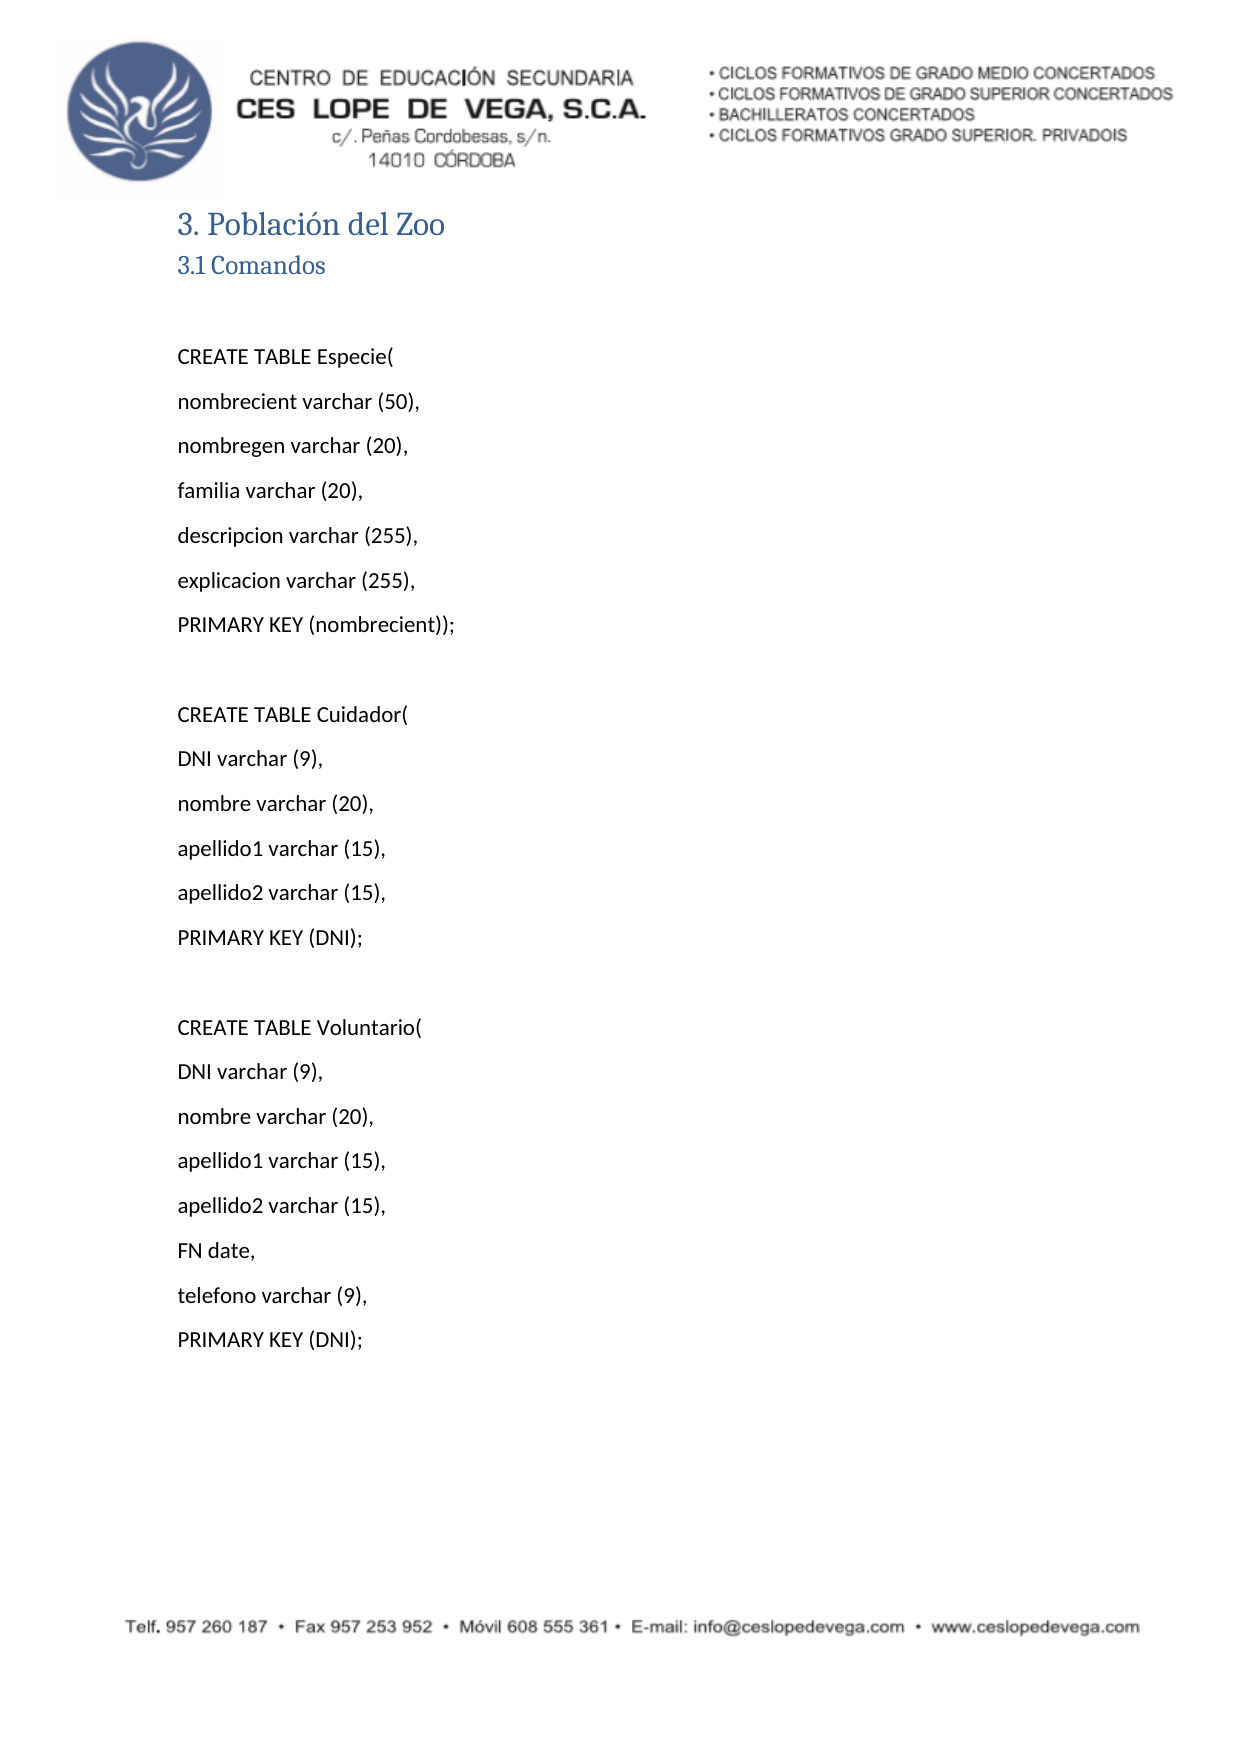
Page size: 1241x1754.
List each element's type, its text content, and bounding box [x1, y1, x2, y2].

text PRIMARY KEY (nombrecient)); [177, 610, 1063, 638]
text apellido2 varchar (15), [177, 1191, 1063, 1219]
text nombregen varchar (20), [177, 432, 1063, 460]
text apellido1 varchar (15), [177, 1147, 1063, 1175]
text nombrecient varchar (50), [177, 387, 1063, 415]
text CREATE TABLE Voluntario( [177, 1013, 1063, 1041]
subtitle 3.1 Comandos [177, 250, 1063, 281]
text CREATE TABLE Cuidador( [177, 700, 1063, 728]
text apellido2 varchar (15), [177, 878, 1063, 907]
text DNI varchar (9), [177, 1057, 1063, 1085]
text DNI varchar (9), [177, 744, 1063, 772]
text FN date, [177, 1236, 1063, 1264]
text nombre varchar (20), [177, 789, 1063, 817]
text telefono varchar (9), [177, 1281, 1063, 1309]
subtitle 3. Población del Zoo [177, 200, 1063, 244]
text PRIMARY KEY (DNI); [177, 1325, 1063, 1353]
text familia varchar (20), [177, 476, 1063, 504]
text CREATE TABLE Especie( [177, 342, 1063, 370]
text nombre varchar (20), [177, 1102, 1063, 1130]
text descripcion varchar (255), [177, 521, 1063, 549]
text PRIMARY KEY (DNI); [177, 923, 1063, 951]
text apellido1 varchar (15), [177, 834, 1063, 862]
text explicacion varchar (255), [177, 566, 1063, 594]
